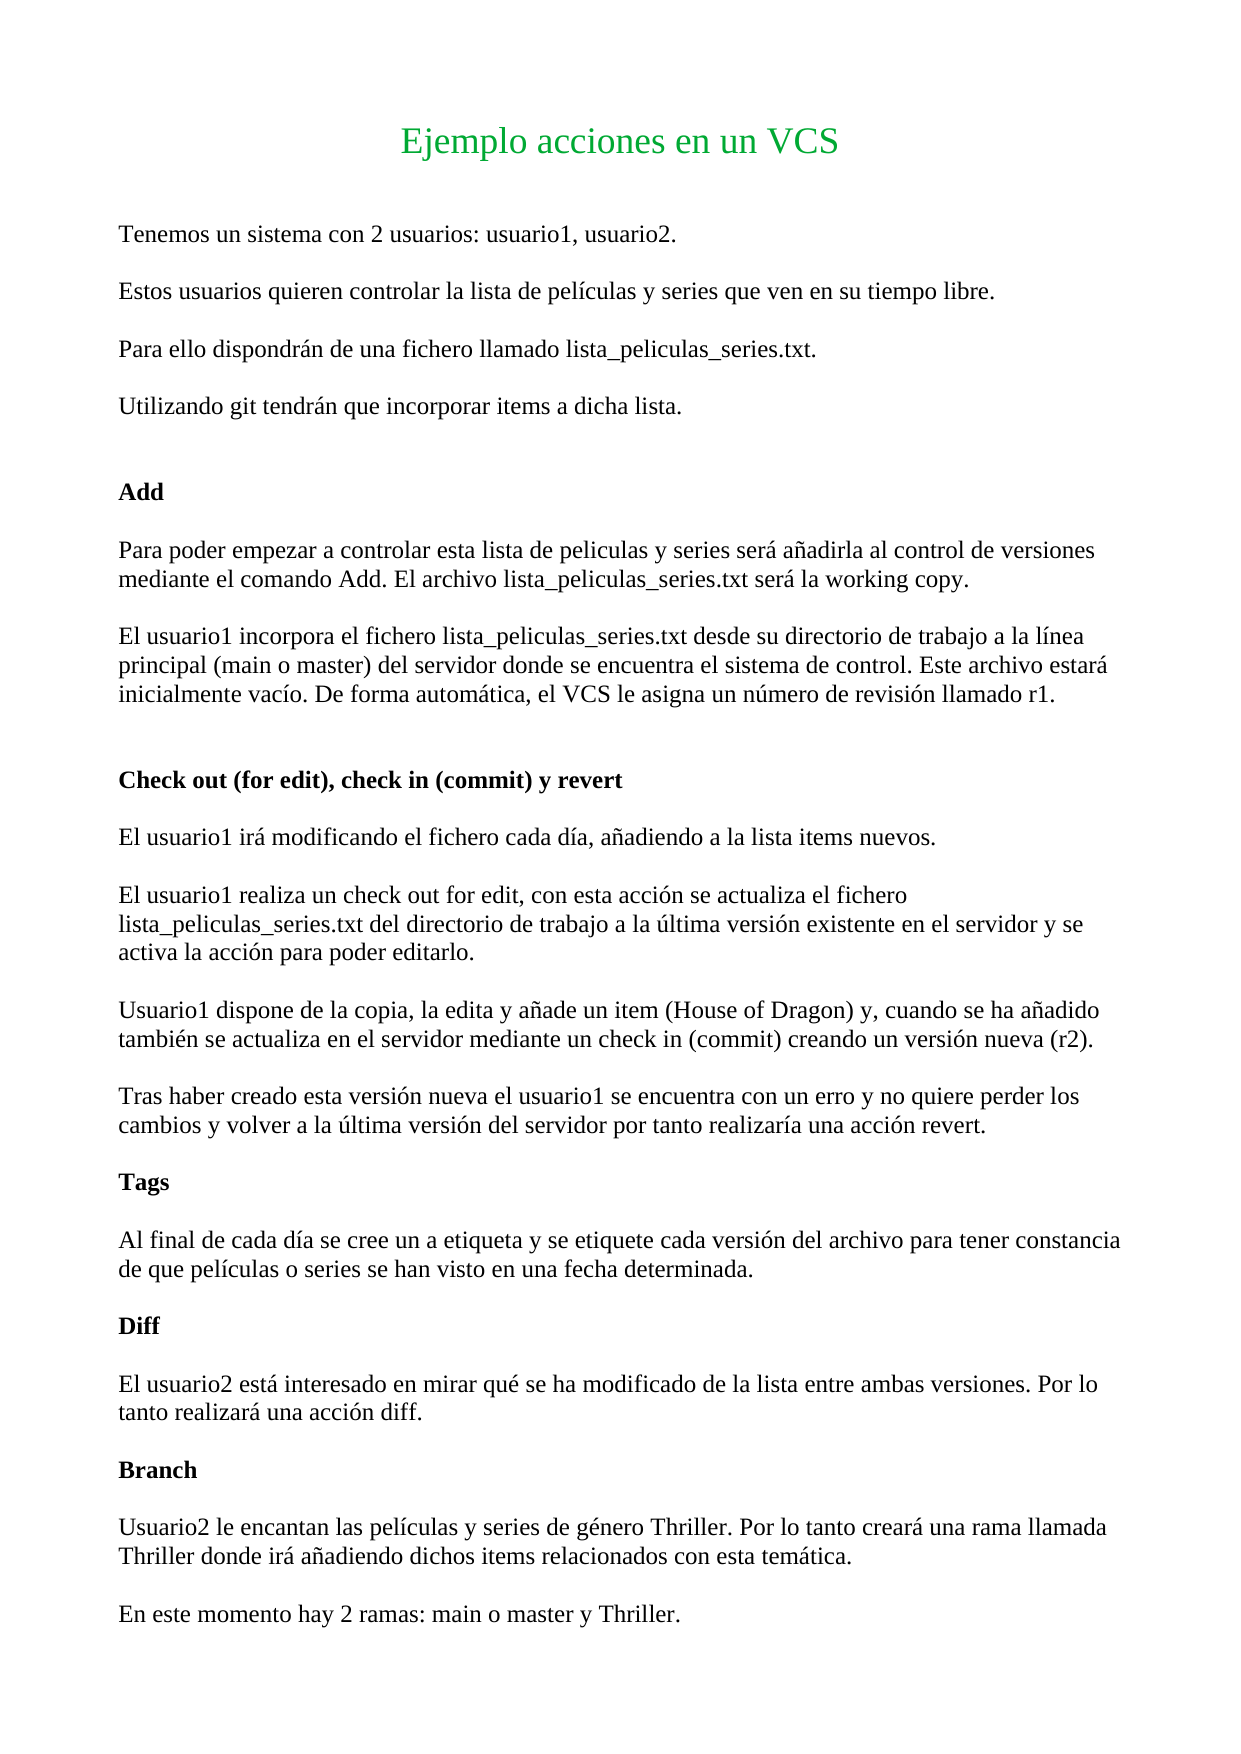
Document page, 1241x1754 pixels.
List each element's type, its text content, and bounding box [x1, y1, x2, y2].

text Add [118, 477, 1122, 506]
text En este momento hay 2 ramas: main o master y Thriller. [118, 1599, 1122, 1627]
text Ejemplo acciones en un VCS [118, 118, 1122, 161]
text El usuario1 irá modificando el fichero cada día, añadiendo a la lista items nuevos. [118, 822, 1122, 851]
text Diff [118, 1311, 1122, 1340]
text Para poder empezar a controlar esta lista de peliculas y series será añadirla al control de versiones mediante el comando Add. El archivo lista_peliculas_series.txt será la working copy. [118, 535, 1122, 592]
text Al final de cada día se cree un a etiqueta y se etiquete cada versión del archivo para tener constancia de que películas o series se han visto en una fecha determinada. [118, 1225, 1122, 1282]
text Tenemos un sistema con 2 usuarios: usuario1, usuario2. [118, 219, 1122, 247]
text Branch [118, 1455, 1122, 1484]
text Usuario1 dispone de la copia, la edita y añade un item (House of Dragon) y, cuando se ha añadido también se actualiza en el servidor mediante un check in (commit) creando un versión nueva (r2). [118, 995, 1122, 1052]
text Tags [118, 1167, 1122, 1196]
text Estos usuarios quieren controlar la lista de películas y series que ven en su tiempo libre. [118, 276, 1122, 305]
text Usuario2 le encantan las películas y series de género Thriller. Por lo tanto creará una rama llamada Thriller donde irá añadiendo dichos items relacionados con esta temática. [118, 1512, 1122, 1570]
text El usuario2 está interesado en mirar qué se ha modificado de la lista entre ambas versiones. Por lo tanto realizará una acción diff. [118, 1369, 1122, 1426]
text Check out (for edit), check in (commit) y revert [118, 765, 1122, 794]
text Para ello dispondrán de una fichero llamado lista_peliculas_series.txt. [118, 334, 1122, 362]
text Tras haber creado esta versión nueva el usuario1 se encuentra con un erro y no quiere perder los cambios y volver a la última versión del servidor por tanto realizaría una acción revert. [118, 1081, 1122, 1139]
text El usuario1 incorpora el fichero lista_peliculas_series.txt desde su directorio de trabajo a la línea principal (main o master) del servidor donde se encuentra el sistema de control. Este archivo estará inicialmente vacío. De forma automática, el VCS le asigna un número de revisión llamado r1. [118, 621, 1122, 707]
text Utilizando git tendrán que incorporar items a dicha lista. [118, 391, 1122, 420]
text El usuario1 realiza un check out for edit, con esta acción se actualiza el fichero lista_peliculas_series.txt del directorio de trabajo a la última versión existente en el servidor y se activa la acción para poder editarlo. [118, 880, 1122, 966]
